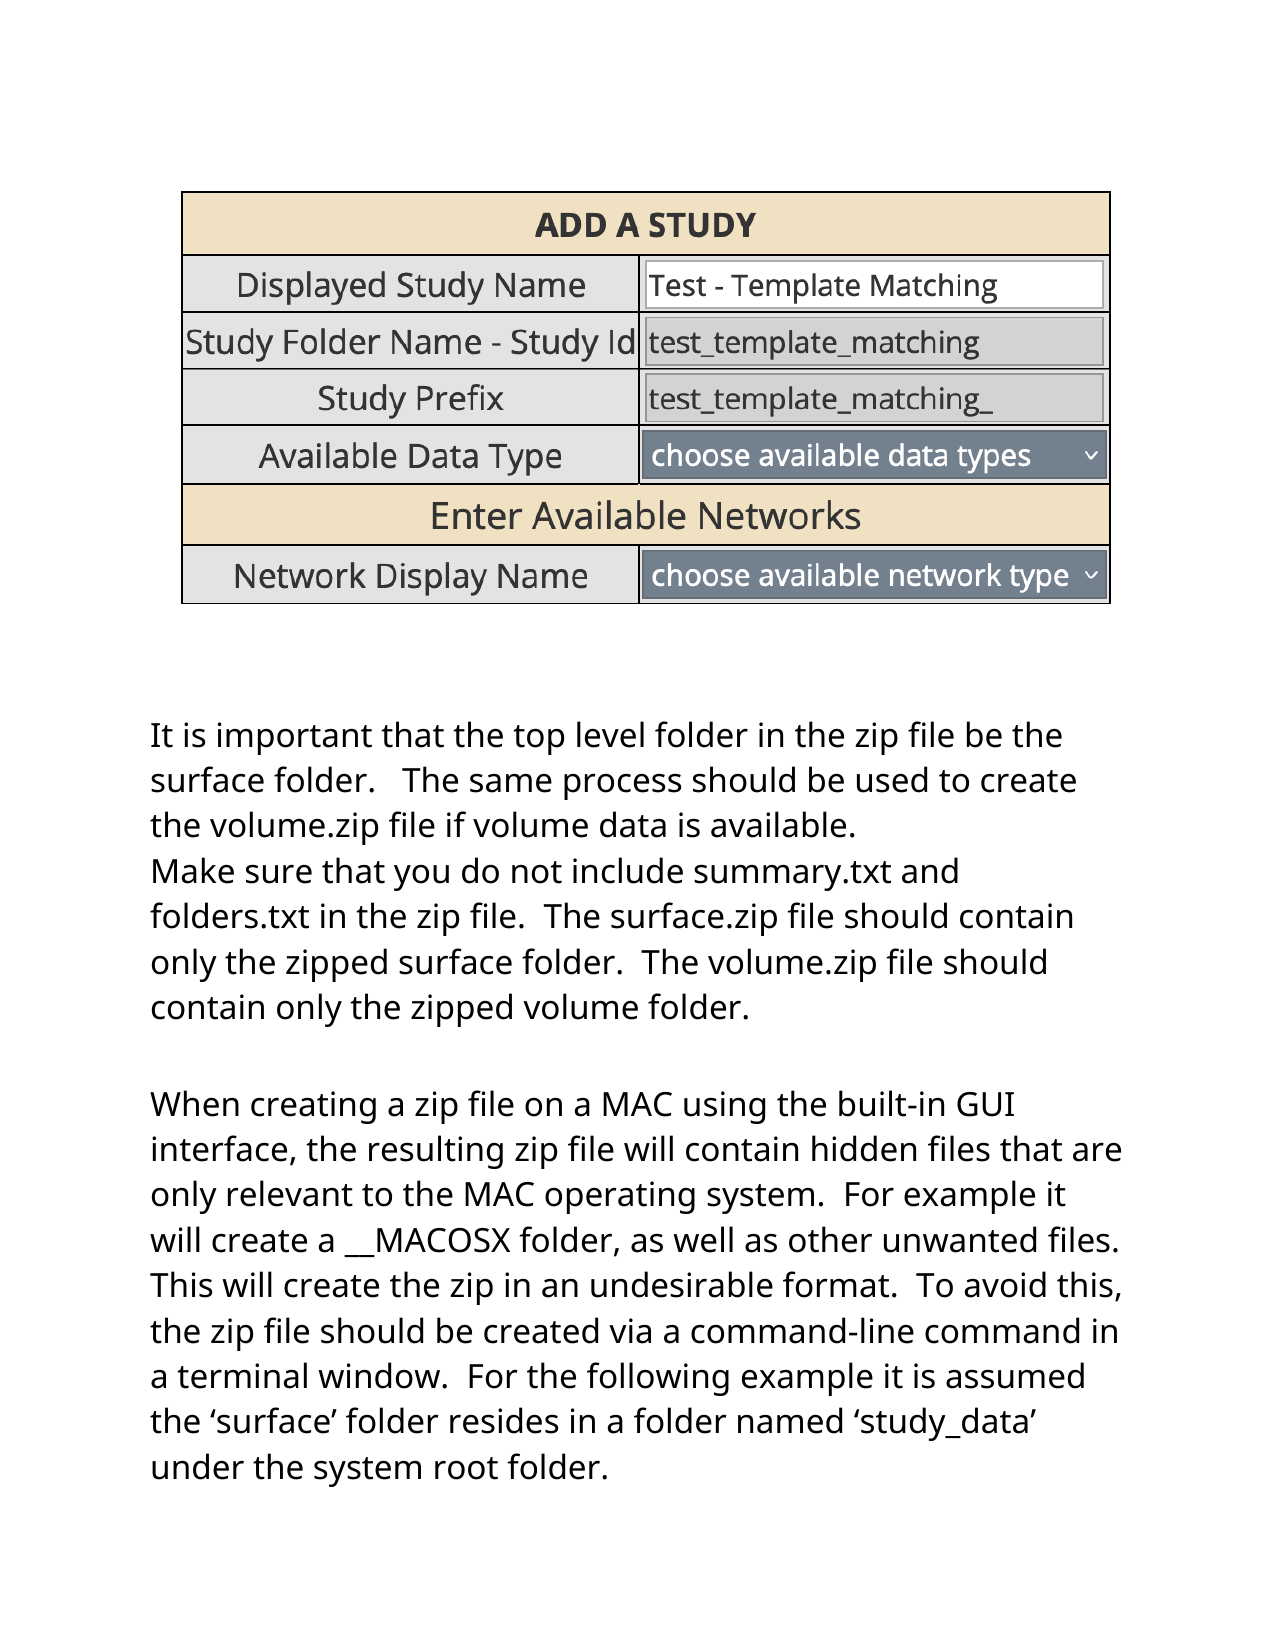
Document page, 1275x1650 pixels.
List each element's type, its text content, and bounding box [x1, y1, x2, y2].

picture [150, 150, 1125, 630]
text Make sure that you do not include summary.txt and folders.txt in the zip file. The surface.zip file should contain only the zipped surface folder. The volume.zip file should contain only the zipped volume folder. [150, 848, 1125, 1029]
text When creating a zip file on a MAC using the built-in GUI interface, the resulting zip file will contain hidden files that are only relevant to the MAC operating system. For example it will create a __MACOSX folder, as well as other unwanted files. This will create the zip in an undesirable format. To avoid this, the zip file should be created via a command-line command in a terminal window. For the following example it is assumed the ‘surface’ folder resides in a folder named ‘study_data’ under the system root folder. [150, 1080, 1125, 1489]
text It is important that the top level folder in the zip file be the surface folder. The same process should be used to create the volume.zip file if volume data is available. [150, 711, 1125, 848]
